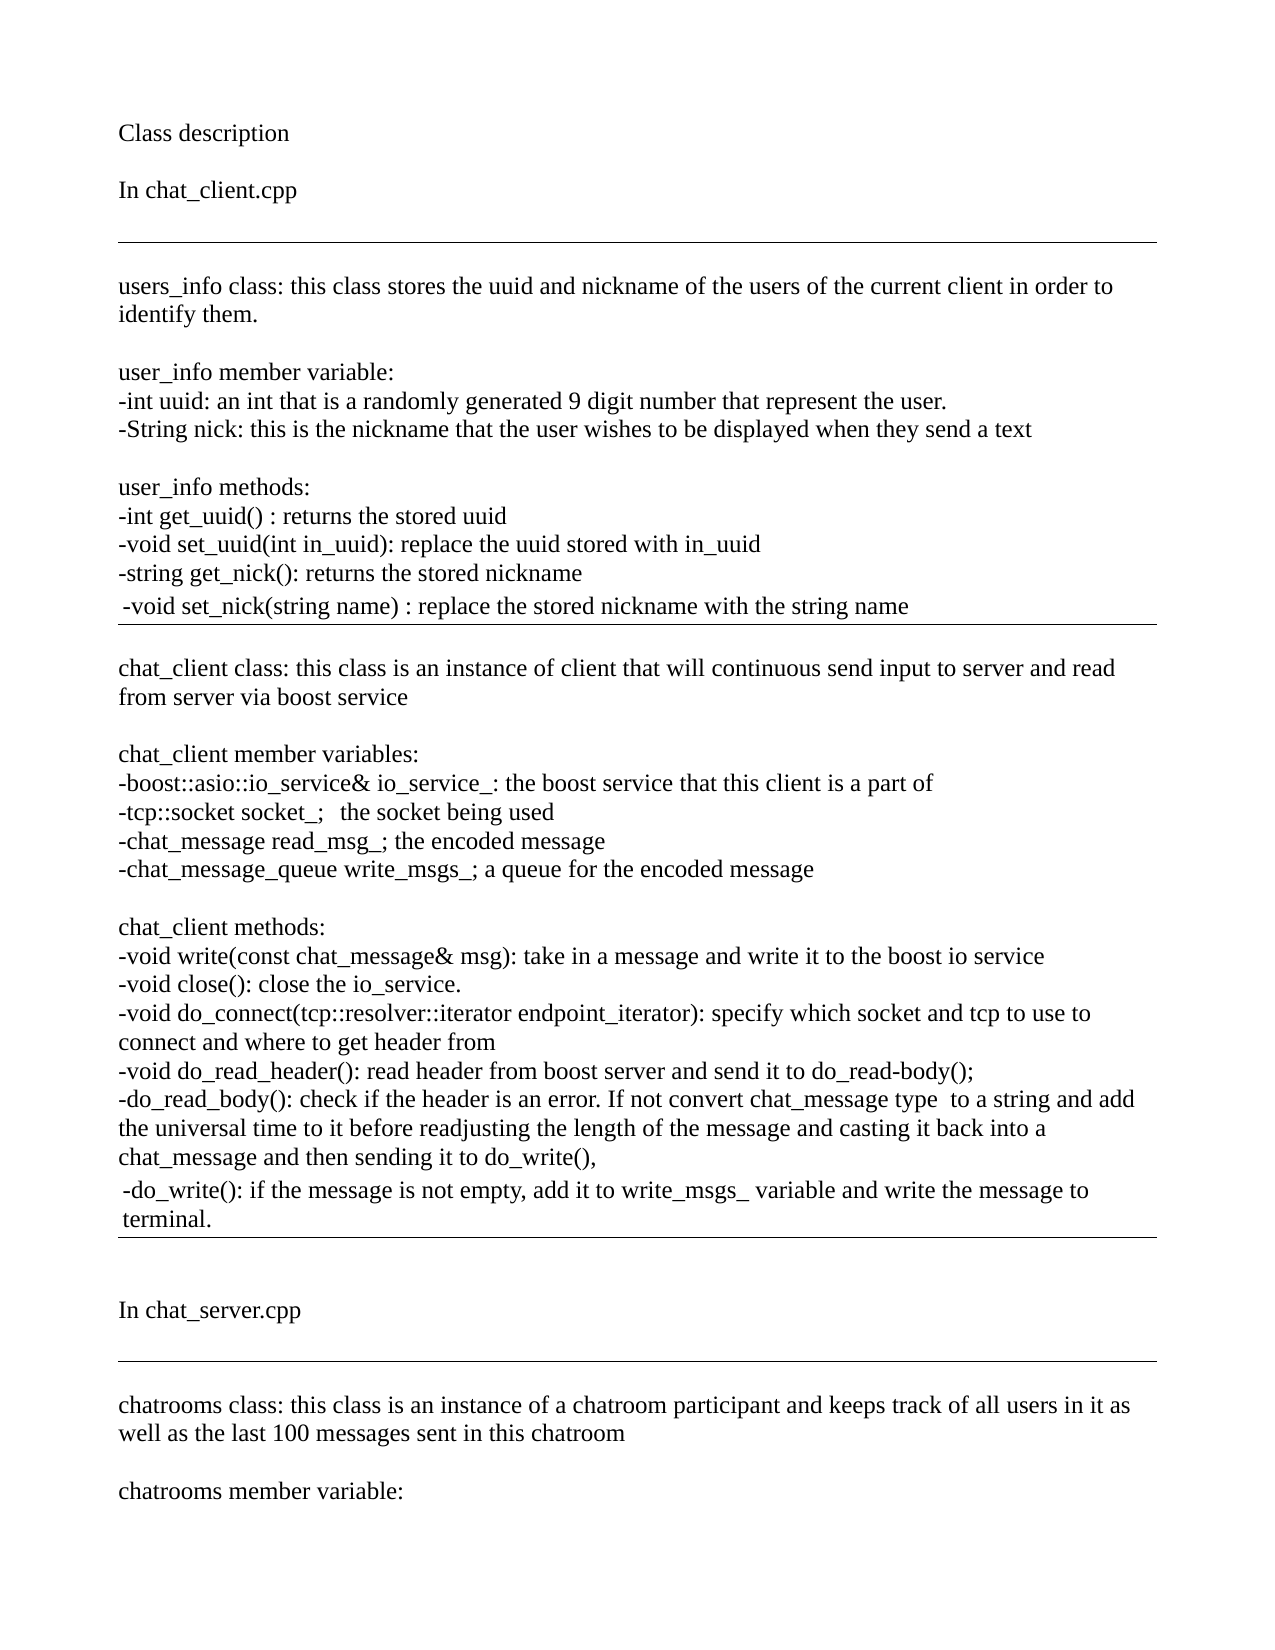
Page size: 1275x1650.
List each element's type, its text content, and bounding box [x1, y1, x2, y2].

text -void do_connect(tcp::resolver::iterator endpoint_iterator): specify which socket and tcp to use to connect and where to get header from [118, 998, 1157, 1056]
text -do_read_body(): check if the header is an error. If not convert chat_message type to a string and add the universal time to it before readjusting the length of the message and casting it back into a chat_message and then sending it to do_write(), [118, 1084, 1157, 1171]
text -string get_nick(): returns the stored nickname [118, 558, 1157, 587]
text chat_client class: this class is an instance of client that will continuous send input to server and read from server via boost service [118, 653, 1157, 711]
text users_info class: this class stores the uuid and nickname of the users of the current client in order to identify them. [118, 271, 1157, 328]
text -String nick: this is the nickname that the user wishes to be displayed when they send a text [118, 414, 1157, 443]
text -boost::asio::io_service& io_service_: the boost service that this client is a part of [118, 768, 1157, 797]
text -void set_uuid(int in_uuid): replace the uuid stored with in_uuid [118, 529, 1157, 558]
text -void do_read_header(): read header from boost server and send it to do_read-body(); [118, 1056, 1157, 1084]
text -int uuid: an int that is a randomly generated 9 digit number that represent the user. [118, 386, 1157, 414]
text Class description [118, 118, 1157, 147]
text In chat_server.cpp [118, 1295, 1157, 1323]
text -void write(const chat_message& msg): take in a message and write it to the boost io service [118, 941, 1157, 969]
text -tcp::socket socket_; the socket being used [118, 797, 1157, 826]
text -int get_uuid() : returns the stored uuid [118, 501, 1157, 529]
text -void close(): close the io_service. [118, 969, 1157, 998]
text -chat_message read_msg_; the encoded message [118, 826, 1157, 854]
text user_info methods: [118, 472, 1157, 501]
text user_info member variable: [118, 357, 1157, 386]
text -chat_message_queue write_msgs_; a queue for the encoded message [118, 854, 1157, 883]
text In chat_client.cpp [118, 176, 1157, 204]
text chat_client member variables: [118, 739, 1157, 768]
text chatrooms class: this class is an instance of a chatroom participant and keeps track of all users in it as well as the last 100 messages sent in this chatroom [118, 1390, 1157, 1447]
text -do_write(): if the message is not empty, add it to write_msgs_ variable and write the message to terminal. [118, 1171, 1157, 1237]
text chatrooms member variable: [118, 1476, 1157, 1505]
text chat_client methods: [118, 912, 1157, 941]
text -void set_nick(string name) : replace the stored nickname with the string name [118, 587, 1157, 624]
